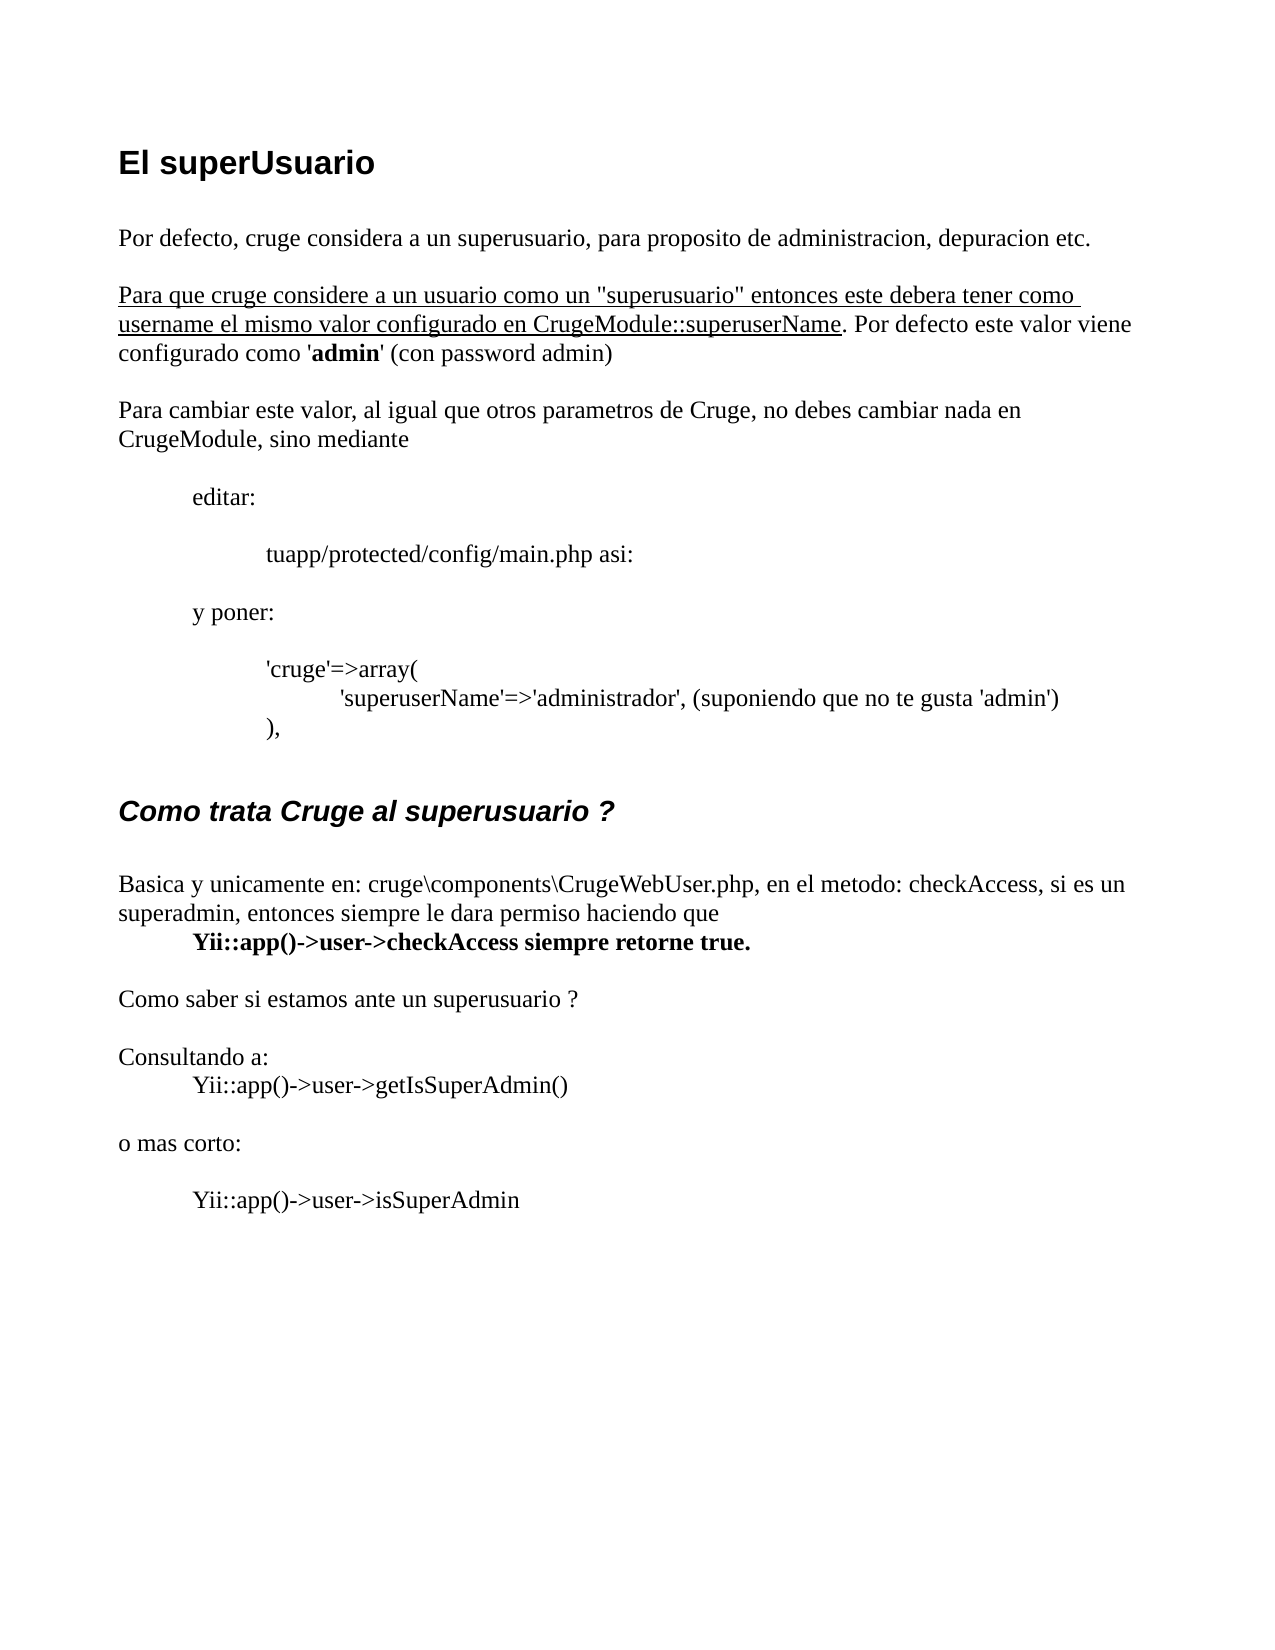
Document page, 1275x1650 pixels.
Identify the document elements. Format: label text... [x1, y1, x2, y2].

text 'superuserName'=>'administrador', (suponiendo que no te gusta 'admin') [118, 683, 1157, 712]
text 'cruge'=>array( [118, 654, 1157, 683]
text Basica y unicamente en: cruge\components\CrugeWebUser.php, en el metodo: checkAccess, si es un superadmin, entonces siempre le dara permiso haciendo que [118, 869, 1157, 927]
text Como saber si estamos ante un superusuario ? [118, 984, 1157, 1013]
text tuapp/protected/config/main.php asi: [118, 539, 1157, 568]
text Para que cruge considere a un usuario como un "superusuario" entonces este debera tener como username el mismo valor configurado en CrugeModule::superuserName. Por defecto este valor viene configurado como 'admin' (con password admin) [118, 281, 1157, 367]
text Yii::app()->user->isSuperAdmin [118, 1185, 1157, 1214]
text y poner: [118, 597, 1157, 626]
text o mas corto: [118, 1128, 1157, 1185]
text Yii::app()->user->checkAccess siempre retorne true. [118, 927, 1157, 955]
subtitle Como trata Cruge al superusuario ? [118, 794, 1157, 828]
text Por defecto, cruge considera a un superusuario, para proposito de administracion, depuracion etc. [118, 223, 1157, 281]
text editar: [118, 482, 1157, 511]
text Yii::app()->user->getIsSuperAdmin() [118, 1070, 1157, 1128]
subtitle El superUsuario [118, 143, 1157, 182]
text Consultando a: [118, 1042, 1157, 1070]
text Para cambiar este valor, al igual que otros parametros de Cruge, no debes cambiar nada en CrugeModule, sino mediante [118, 396, 1157, 453]
text ), [118, 712, 1157, 741]
